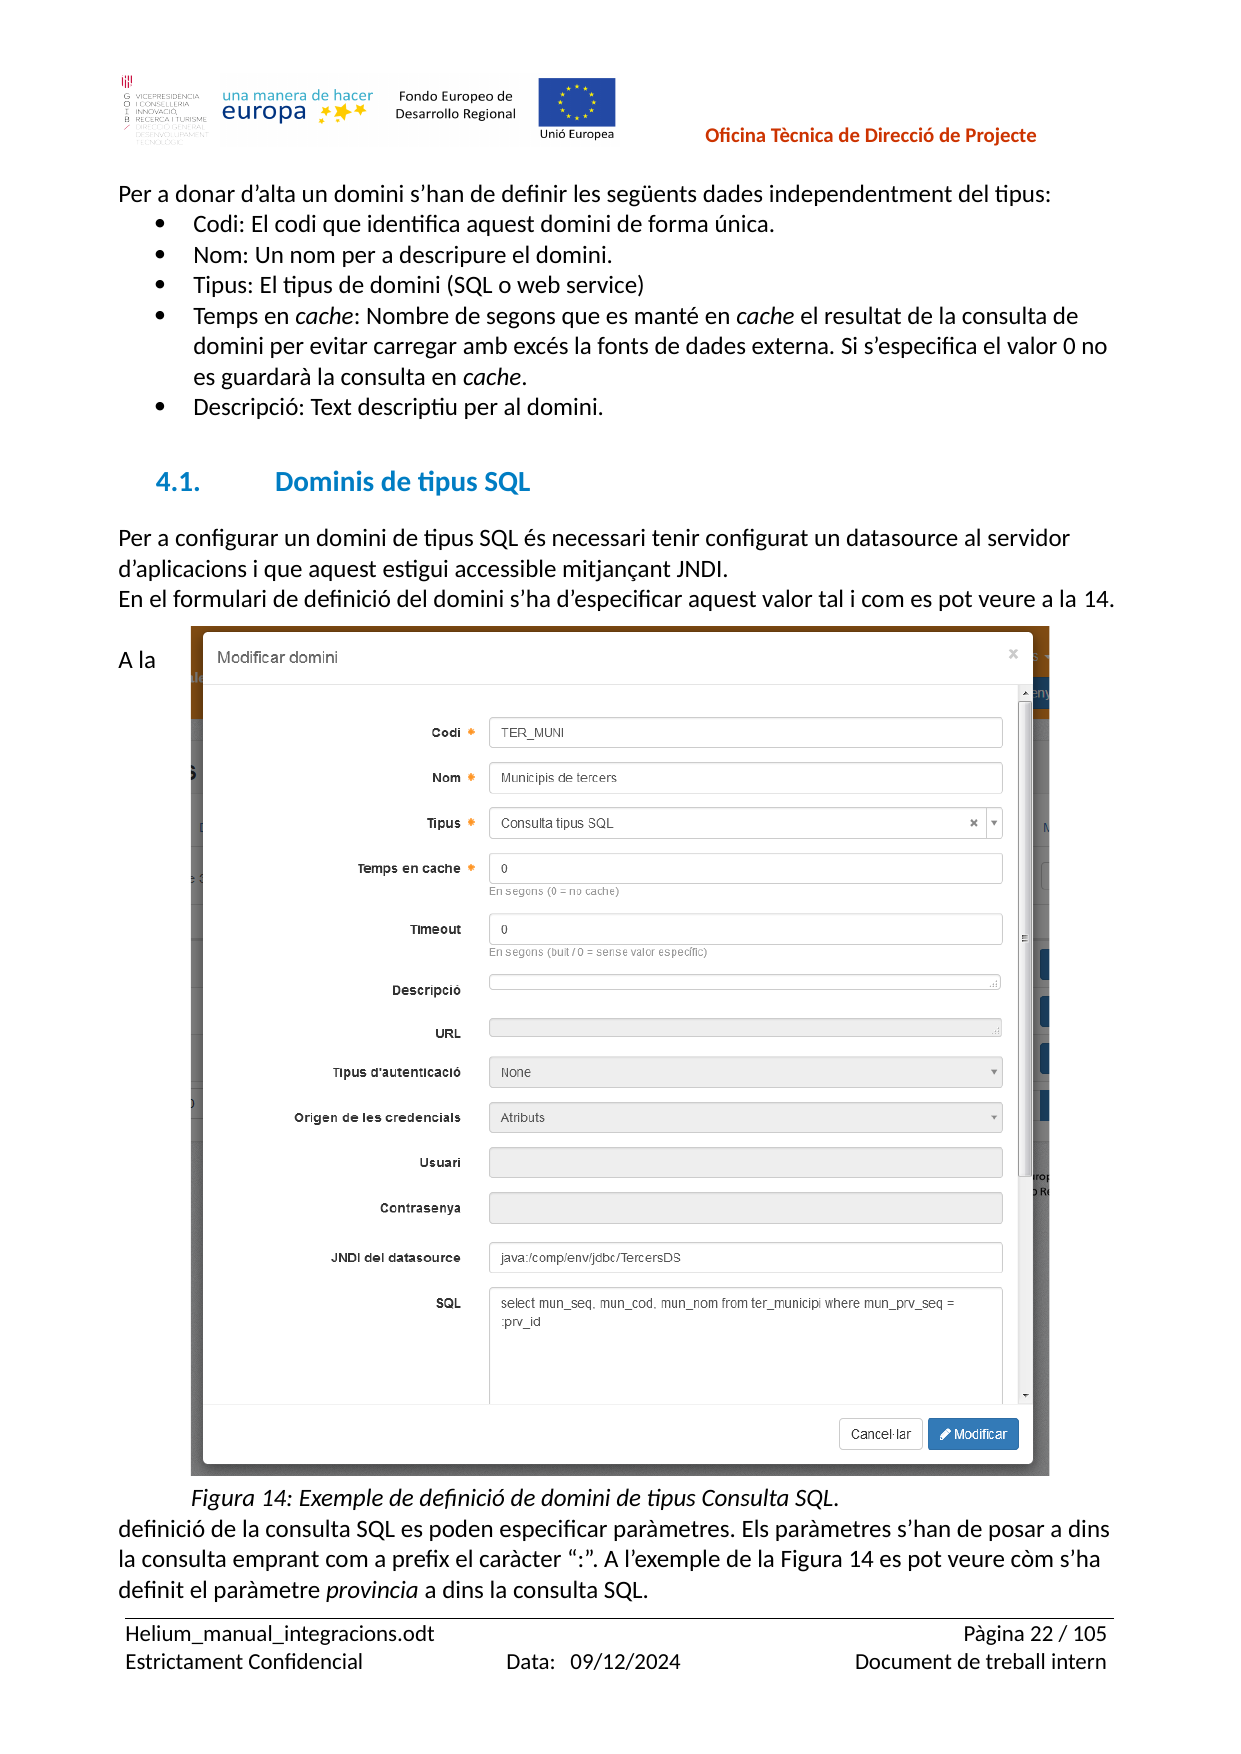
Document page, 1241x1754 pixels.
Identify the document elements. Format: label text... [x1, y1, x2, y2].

subtitle Dominis de tipus SQL [156, 463, 1122, 499]
text En el formulari de definició del domini s’ha d’especificar aquest valor tal i com es pot veure a la Figura 14. [118, 584, 1122, 614]
list Nom: Un nom per a descripure el domini. [156, 239, 1122, 269]
list Descripció: Text descriptiu per al domini. [156, 391, 1122, 422]
list Tipus: El tipus de domini (SQL o web service) [156, 269, 1122, 300]
picture [118, 73, 213, 147]
text Per a donar d’alta un domini s’han de definir les següents dades independentment del tipus: [118, 178, 1122, 208]
list Temps en cache: Nombre de segons que es manté en cache el resultat de la consulta de domini per evitar carregar amb excés la fonts de dades externa. Si s’especifica el valor 0 no es guardarà la consulta en cache. [156, 300, 1122, 391]
list Codi: El codi que identifica aquest domini de forma única. [156, 208, 1122, 239]
picture [219, 73, 621, 147]
text A la definició de la consulta SQL es poden especificar paràmetres. Els paràmetres s’han de posar a dins la consulta emprant com a prefix el caràcter “:”. A l’exemple de la Figura 14 es pot veure còm s’ha definit el paràmetre provincia a dins la consulta SQL. [118, 645, 1122, 1604]
text Figura 14: Exemple de definició de domini de tipus Consulta SQL. [191, 1476, 1049, 1513]
text Per a configurar un domini de tipus SQL és necessari tenir configurat un datasource al servidor d’aplicacions i que aquest estigui accessible mitjançant JNDI. [118, 523, 1122, 584]
picture [190, 626, 1050, 1476]
